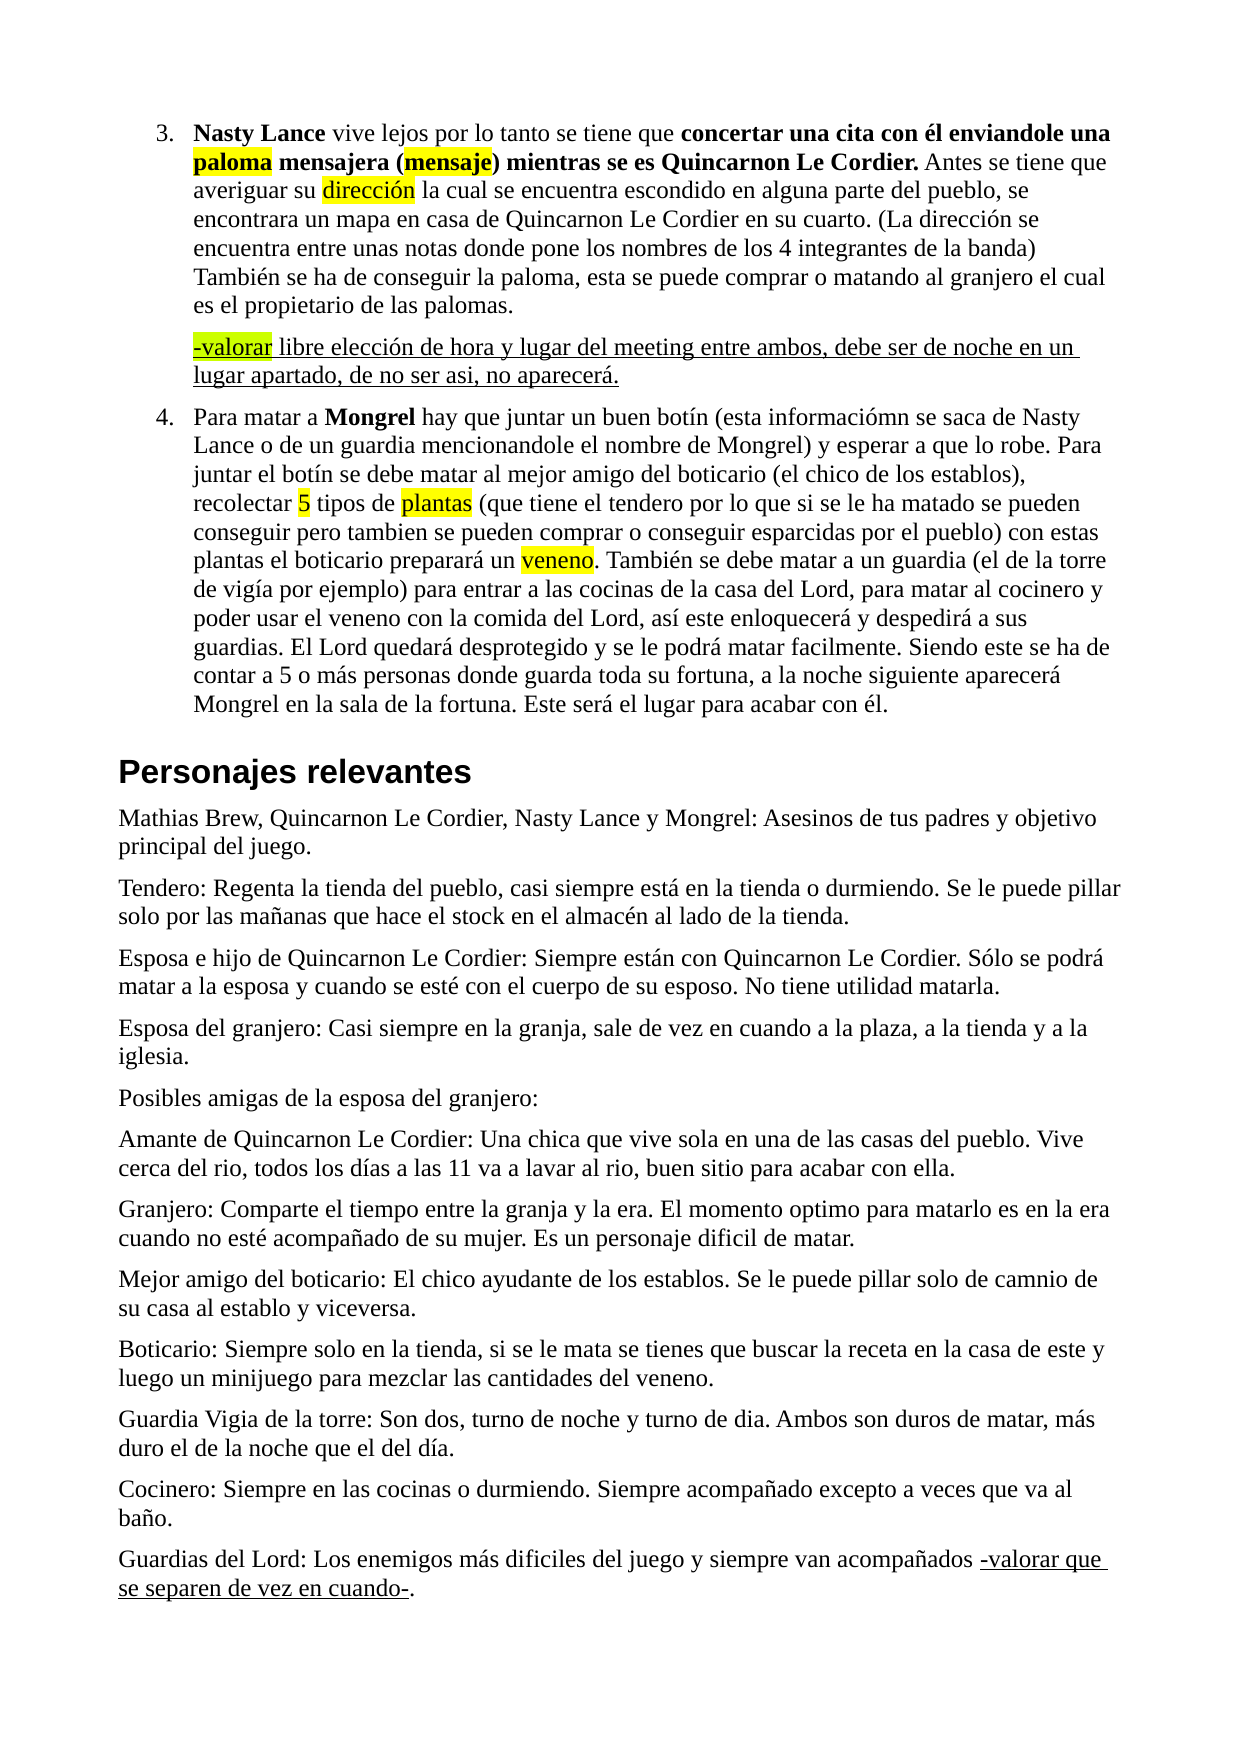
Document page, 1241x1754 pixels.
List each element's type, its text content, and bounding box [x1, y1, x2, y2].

list Para matar a Mongrel hay que juntar un buen botín (esta informaciómn se saca de Nasty Lance o de un guardia mencionandole el nombre de Mongrel) y esperar a que lo robe. Para juntar el botín se debe matar al mejor amigo del boticario (el chico de los establos), recolectar 5 tipos de plantas (que tiene el tendero por lo que si se le ha matado se pueden conseguir pero tambien se pueden comprar o conseguir esparcidas por el pueblo) con estas plantas el boticario preparará un veneno. También se debe matar a un guardia (el de la torre de vigía por ejemplo) para entrar a las cocinas de la casa del Lord, para matar al cocinero y poder usar el veneno con la comida del Lord, así este enloquecerá y despedirá a sus guardias. El Lord quedará desprotegido y se le podrá matar facilmente. Siendo este se ha de contar a 5 o más personas donde guarda toda su fortuna, a la noche siguiente aparecerá Mongrel en la sala de la fortuna. Este será el lugar para acabar con él. [156, 402, 1122, 718]
text Mejor amigo del boticario: El chico ayudante de los establos. Se le puede pillar solo de camnio de su casa al establo y viceversa. [118, 1264, 1122, 1321]
text Guardia Vigia de la torre: Son dos, turno de noche y turno de dia. Ambos son duros de matar, más duro el de la noche que el del día. [118, 1404, 1122, 1461]
text Amante de Quincarnon Le Cordier: Una chica que vive sola en una de las casas del pueblo. Vive cerca del rio, todos los días a las 11 va a lavar al rio, buen sitio para acabar con ella. [118, 1124, 1122, 1181]
text Tendero: Regenta la tienda del pueblo, casi siempre está en la tienda o durmiendo. Se le puede pillar solo por las mañanas que hace el stock en el almacén al lado de la tienda. [118, 873, 1122, 930]
text Esposa e hijo de Quincarnon Le Cordier: Siempre están con Quincarnon Le Cordier. Sólo se podrá matar a la esposa y cuando se esté con el cuerpo de su esposo. No tiene utilidad matarla. [118, 943, 1122, 1000]
text Mathias Brew, Quincarnon Le Cordier, Nasty Lance y Mongrel: Asesinos de tus padres y objetivo principal del juego. [118, 803, 1122, 860]
text Granjero: Comparte el tiempo entre la granja y la era. El momento optimo para matarlo es en la era cuando no esté acompañado de su mujer. Es un personaje dificil de matar. [118, 1194, 1122, 1251]
text Guardias del Lord: Los enemigos más dificiles del juego y siempre van acompañados -valorar que se separen de vez en cuando-. [118, 1544, 1122, 1601]
list -valorar libre elección de hora y lugar del meeting entre ambos, debe ser de noche en un lugar apartado, de no ser asi, no aparecerá. [156, 332, 1122, 389]
text Cocinero: Siempre en las cocinas o durmiendo. Siempre acompañado excepto a veces que va al baño. [118, 1474, 1122, 1531]
list Nasty Lance vive lejos por lo tanto se tiene que concertar una cita con él enviandole una paloma mensajera (mensaje) mientras se es Quincarnon Le Cordier. Antes se tiene que averiguar su dirección la cual se encuentra escondido en alguna parte del pueblo, se encontrara un mapa en casa de Quincarnon Le Cordier en su cuarto. (La dirección se encuentra entre unas notas donde pone los nombres de los 4 integrantes de la banda) También se ha de conseguir la paloma, esta se puede comprar o matando al granjero el cual es el propietario de las palomas. [156, 118, 1122, 319]
text Boticario: Siempre solo en la tienda, si se le mata se tienes que buscar la receta en la casa de este y luego un minijuego para mezclar las cantidades del veneno. [118, 1334, 1122, 1391]
text Posibles amigas de la esposa del granjero: [118, 1083, 1122, 1111]
subtitle Personajes relevantes [118, 751, 1122, 790]
text Esposa del granjero: Casi siempre en la granja, sale de vez en cuando a la plaza, a la tienda y a la iglesia. [118, 1013, 1122, 1070]
